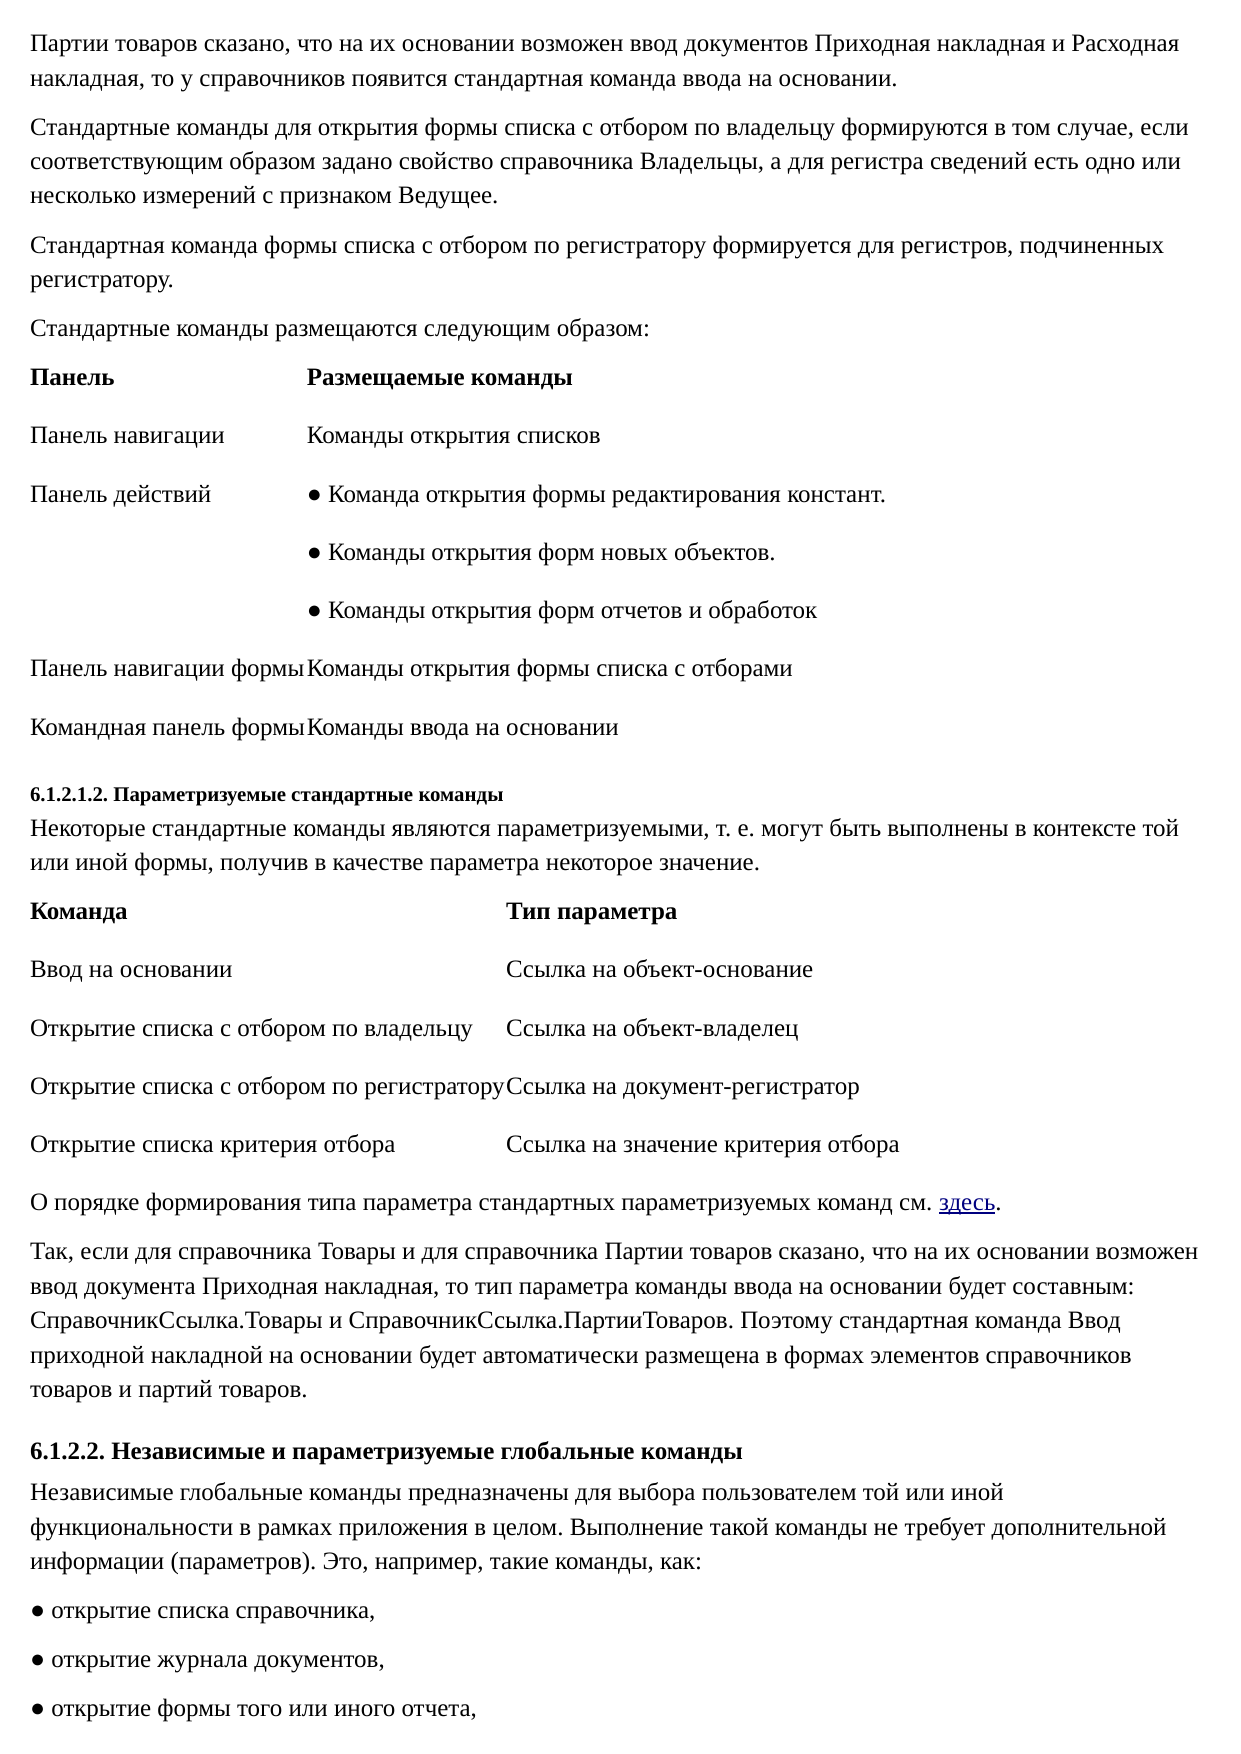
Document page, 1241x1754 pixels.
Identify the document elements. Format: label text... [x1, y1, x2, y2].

text Некоторые стандартные команды являются параметризуемыми, т. е. могут быть выполнены в контексте той или иной формы, получив в качестве параметра некоторое значение. [30, 813, 1211, 876]
table_cell Ссылка на объект-владелец [506, 1013, 901, 1071]
subtitle 6.1.2.2. Независимые и параметризуемые глобальные команды [30, 1436, 1211, 1465]
text ● открытие списка справочника, [30, 1595, 1211, 1624]
table_cell Ввод на основании [30, 955, 506, 1013]
text Так, если для справочника Товары и для справочника Партии товаров сказано, что на их основании возможен ввод документа Приходная накладная, то тип параметра команды ввода на основании будет составным: СправочникСсылка.Товары и СправочникСсылка.ПартииТоваров. Поэтому стандартная команда Ввод приходной накладной на основании будет автоматически размещена в формах элементов справочников товаров и партий товаров. [30, 1236, 1211, 1403]
table_header Панель [30, 362, 307, 421]
table_cell Ссылка на значение критерия отбора [506, 1129, 901, 1187]
table_cell Открытие списка критерия отбора [30, 1129, 506, 1187]
table_cell Панель действий [30, 479, 307, 653]
table_cell Открытие списка с отбором по владельцу [30, 1013, 506, 1071]
text Партии товаров сказано, что на их основании возможен ввод документов Приходная накладная и Расходная накладная, то у справочников появится стандартная команда ввода на основании. [30, 28, 1211, 91]
text Стандартная команда формы списка с отбором по регистратору формируется для регистров, подчиненных регистратору. [30, 230, 1211, 293]
subtitle 6.1.2.1.2. Параметризуемые стандартные команды [30, 782, 1211, 806]
table_cell Команды открытия формы списка с отборами [307, 654, 887, 712]
table_cell Командная панель формы [30, 712, 307, 770]
table_cell Открытие списка с отбором по регистратору [30, 1071, 506, 1129]
text ● открытие формы того или иного отчета, [30, 1693, 1211, 1722]
text ● открытие журнала документов, [30, 1644, 1211, 1673]
table_cell Панель навигации [30, 421, 307, 479]
table_cell Ссылка на объект-основание [506, 955, 901, 1013]
table_cell ● Команда открытия формы редактирования констант. ● Команды открытия форм новых объектов. ● Команды открытия форм отчетов и обработок [307, 479, 887, 653]
table_cell Команды открытия списков [307, 421, 887, 479]
text Независимые глобальные команды предназначены для выбора пользователем той или иной функциональности в рамках приложения в целом. Выполнение такой команды не требует дополнительной информации (параметров). Это, например, такие команды, как: [30, 1477, 1211, 1575]
text Стандартные команды размещаются следующим образом: [30, 313, 1211, 342]
table_cell Панель навигации формы [30, 654, 307, 712]
text Стандартные команды для открытия формы списка с отбором по владельцу формируются в том случае, если соответствующим образом задано свойство справочника Владельцы, а для регистра сведений есть одно или несколько измерений с признаком Ведущее. [30, 112, 1211, 209]
table_cell Команды ввода на основании [307, 712, 887, 770]
table_header Тип параметра [506, 896, 901, 954]
table_header Команда [30, 896, 506, 954]
table_header Размещаемые команды [307, 362, 887, 421]
table_cell Ссылка на документ-регистратор [506, 1071, 901, 1129]
text О порядке формирования типа параметра стандартных параметризуемых команд см. здесь. [30, 1187, 1211, 1216]
